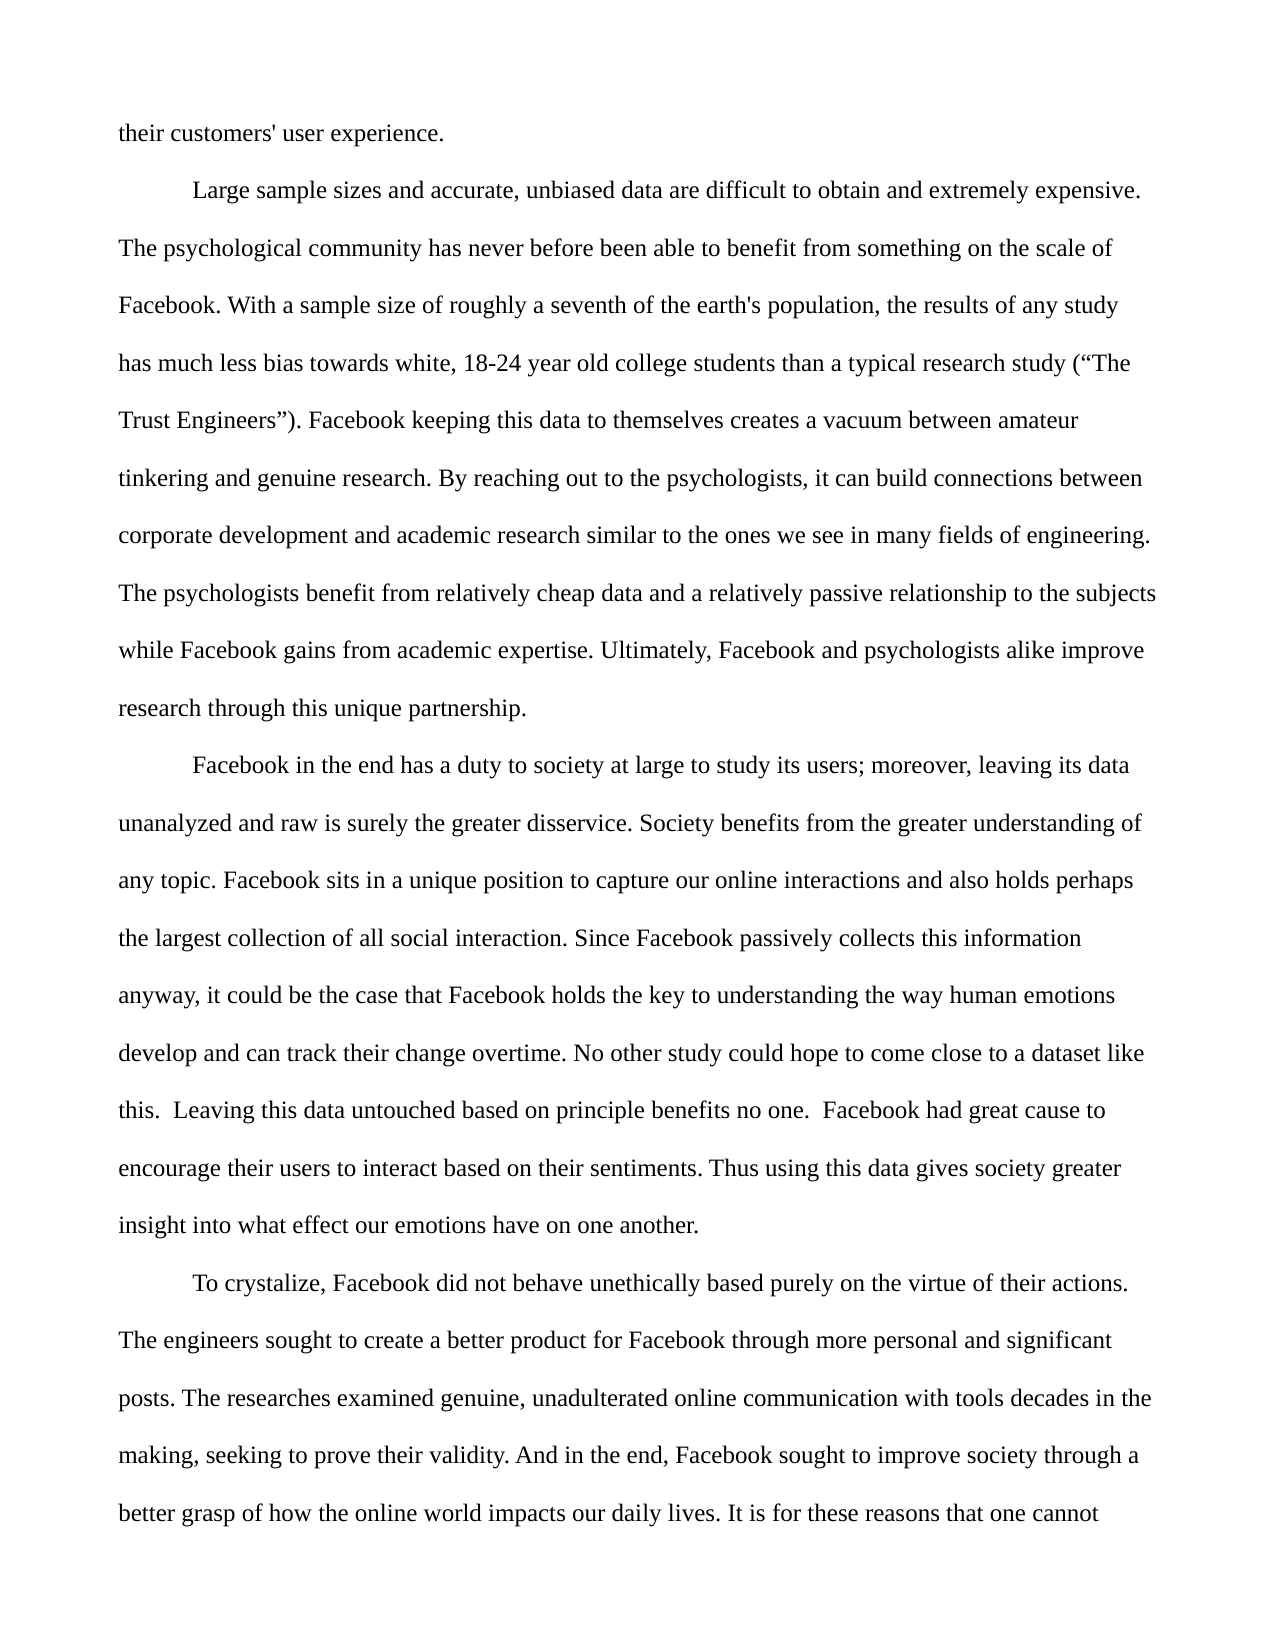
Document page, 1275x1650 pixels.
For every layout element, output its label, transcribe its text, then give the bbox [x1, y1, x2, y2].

text their customers' user experience. [118, 118, 1157, 147]
text Large sample sizes and accurate, unbiased data are difficult to obtain and extremely expensive. The psychological community has never before been able to benefit from something on the scale of Facebook. With a sample size of roughly a seventh of the earth's population, the results of any study has much less bias towards white, 18-24 year old college students than a typical research study (“The Trust Engineers”). Facebook keeping this data to themselves creates a vacuum between amateur tinkering and genuine research. By reaching out to the psychologists, it can build connections between corporate development and academic research similar to the ones we see in many fields of engineering. The psychologists benefit from relatively cheap data and a relatively passive relationship to the subjects while Facebook gains from academic expertise. Ultimately, Facebook and psychologists alike improve research through this unique partnership. [118, 176, 1157, 722]
text Facebook in the end has a duty to society at large to study its users; moreover, leaving its data unanalyzed and raw is surely the greater disservice. Society benefits from the greater understanding of any topic. Facebook sits in a unique position to capture our online interactions and also holds perhaps the largest collection of all social interaction. Since Facebook passively collects this information anyway, it could be the case that Facebook holds the key to understanding the way human emotions develop and can track their change overtime. No other study could hope to come close to a dataset like this. Leaving this data untouched based on principle benefits no one. Facebook had great cause to encourage their users to interact based on their sentiments. Thus using this data gives society greater insight into what effect our emotions have on one another. [118, 751, 1157, 1239]
text To crystalize, Facebook did not behave unethically based purely on the virtue of their actions. The engineers sought to create a better product for Facebook through more personal and significant posts. The researches examined genuine, unadulterated online communication with tools decades in the making, seeking to prove their validity. And in the end, Facebook sought to improve society through a better grasp of how the online world impacts our daily lives. It is for these reasons that one cannot [118, 1268, 1157, 1527]
